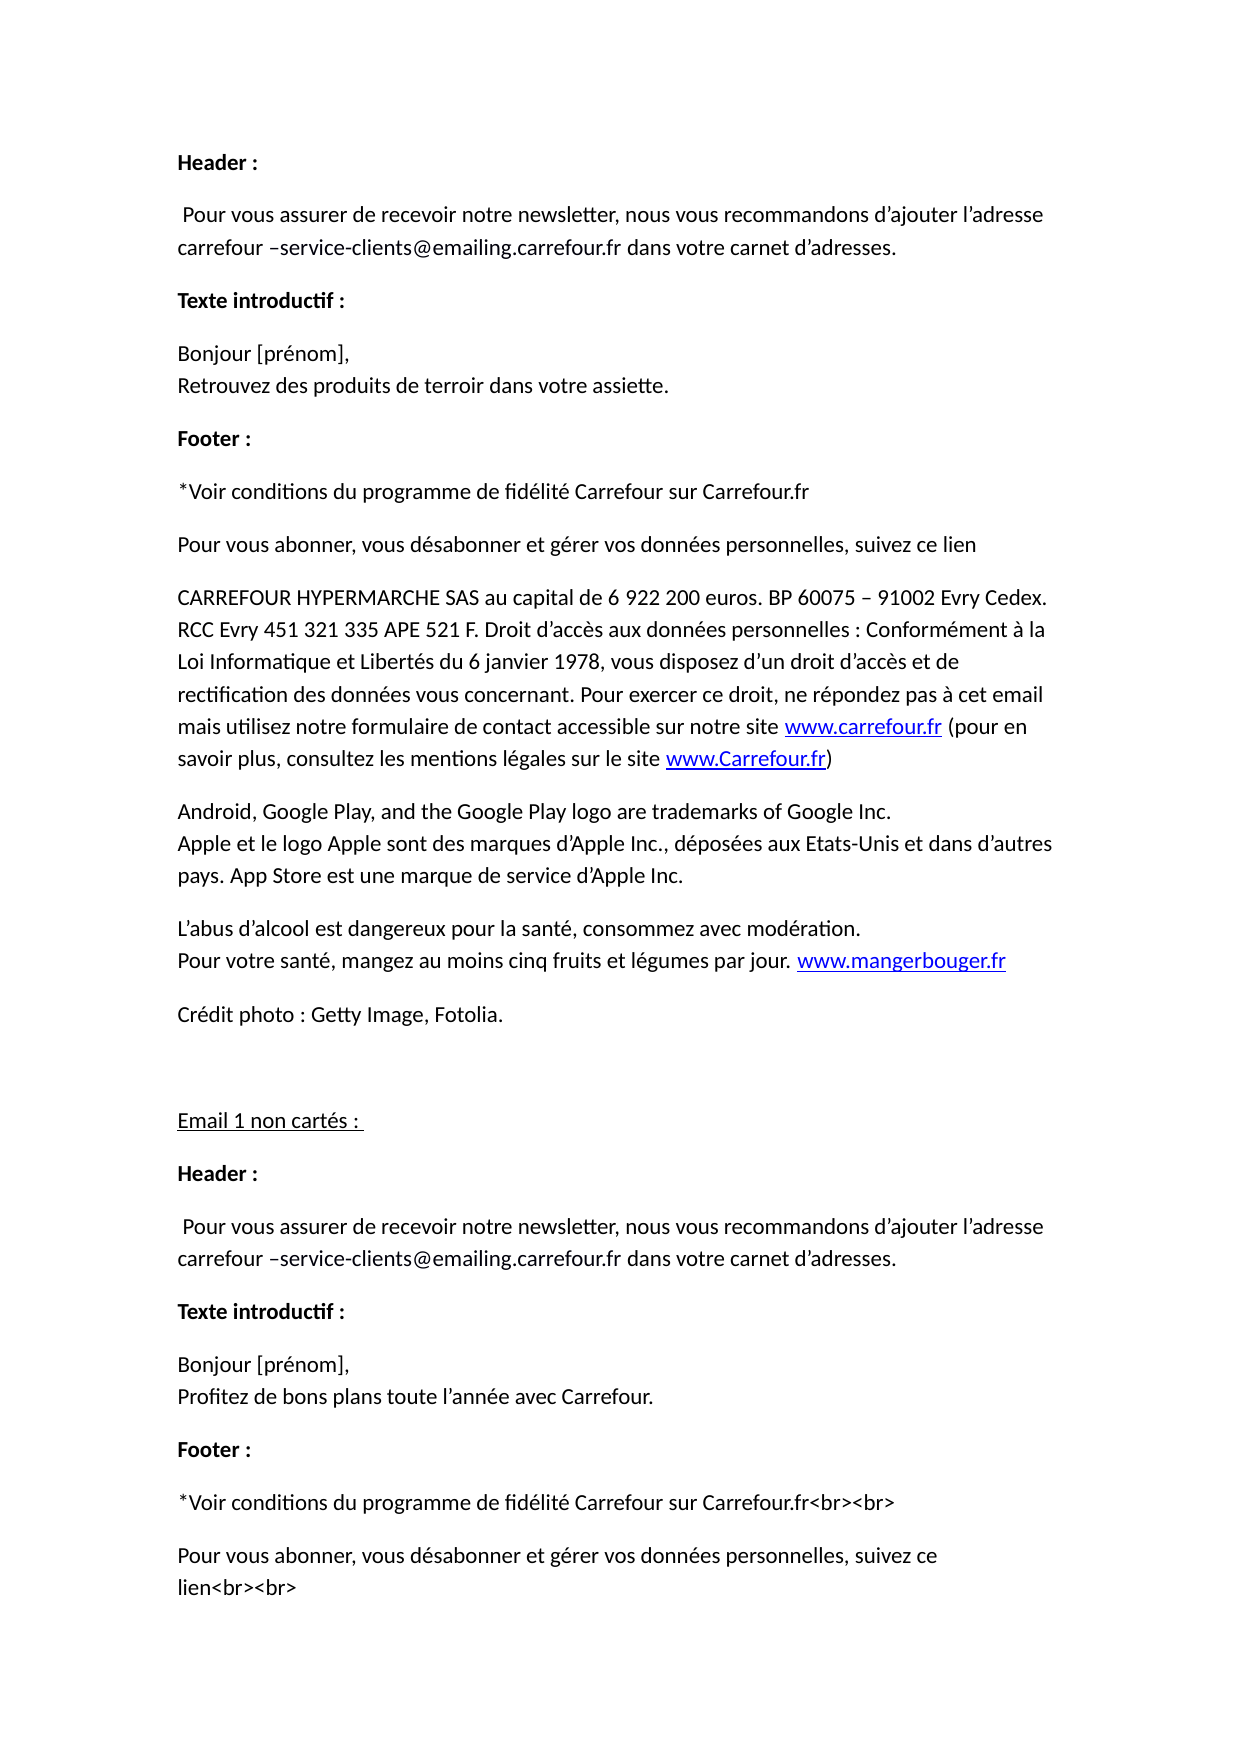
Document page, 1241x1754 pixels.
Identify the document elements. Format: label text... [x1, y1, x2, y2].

text *Voir conditions du programme de fidélité Carrefour sur Carrefour.fr [177, 477, 1063, 505]
text CARREFOUR HYPERMARCHE SAS au capital de 6 922 200 euros. BP 60075 – 91002 Evry Cedex. RCC Evry 451 321 335 APE 521 F. Droit d’accès aux données personnelles : Conformément à la Loi Informatique et Libertés du 6 janvier 1978, vous disposez d’un droit d’accès et de rectification des données vous concernant. Pour exercer ce droit, ne répondez pas à cet email mais utilisez notre formulaire de contact accessible sur notre site www.carrefour.fr (pour en savoir plus, consultez les mentions légales sur le site www.Carrefour.fr) [177, 583, 1063, 772]
text Android, Google Play, and the Google Play logo are trademarks of Google Inc. Apple et le logo Apple sont des marques d’Apple Inc., déposées aux Etats-Unis et dans d’autres pays. App Store est une marque de service d’Apple Inc. [177, 797, 1063, 889]
text Pour vous assurer de recevoir notre newsletter, nous vous recommandons d’ajouter l’adresse carrefour –service-clients@emailing.carrefour.fr dans votre carnet d’adresses. [177, 1212, 1063, 1272]
text *Voir conditions du programme de fidélité Carrefour sur Carrefour.fr<br><br> [177, 1488, 1063, 1516]
text Pour vous abonner, vous désabonner et gérer vos données personnelles, suivez ce lien<br><br> [177, 1541, 1063, 1601]
text Texte introductif : [177, 286, 1063, 314]
text Header : [177, 148, 1063, 176]
text Pour vous abonner, vous désabonner et gérer vos données personnelles, suivez ce lien [177, 530, 1063, 558]
text Email 1 non cartés : [177, 1106, 1063, 1134]
text Crédit photo : Getty Image, Fotolia. [177, 1000, 1063, 1028]
text Footer : [177, 1435, 1063, 1463]
text L’abus d’alcool est dangereux pour la santé, consommez avec modération. Pour votre santé, mangez au moins cinq fruits et légumes par jour. www.mangerbouger.fr [177, 914, 1063, 975]
text Footer : [177, 424, 1063, 452]
text Texte introductif : [177, 1297, 1063, 1325]
text Bonjour [prénom], Profitez de bons plans toute l’année avec Carrefour. [177, 1350, 1063, 1410]
text Pour vous assurer de recevoir notre newsletter, nous vous recommandons d’ajouter l’adresse carrefour –service-clients@emailing.carrefour.fr dans votre carnet d’adresses. [177, 201, 1063, 261]
text Bonjour [prénom], Retrouvez des produits de terroir dans votre assiette. [177, 339, 1063, 399]
text Header : [177, 1159, 1063, 1187]
